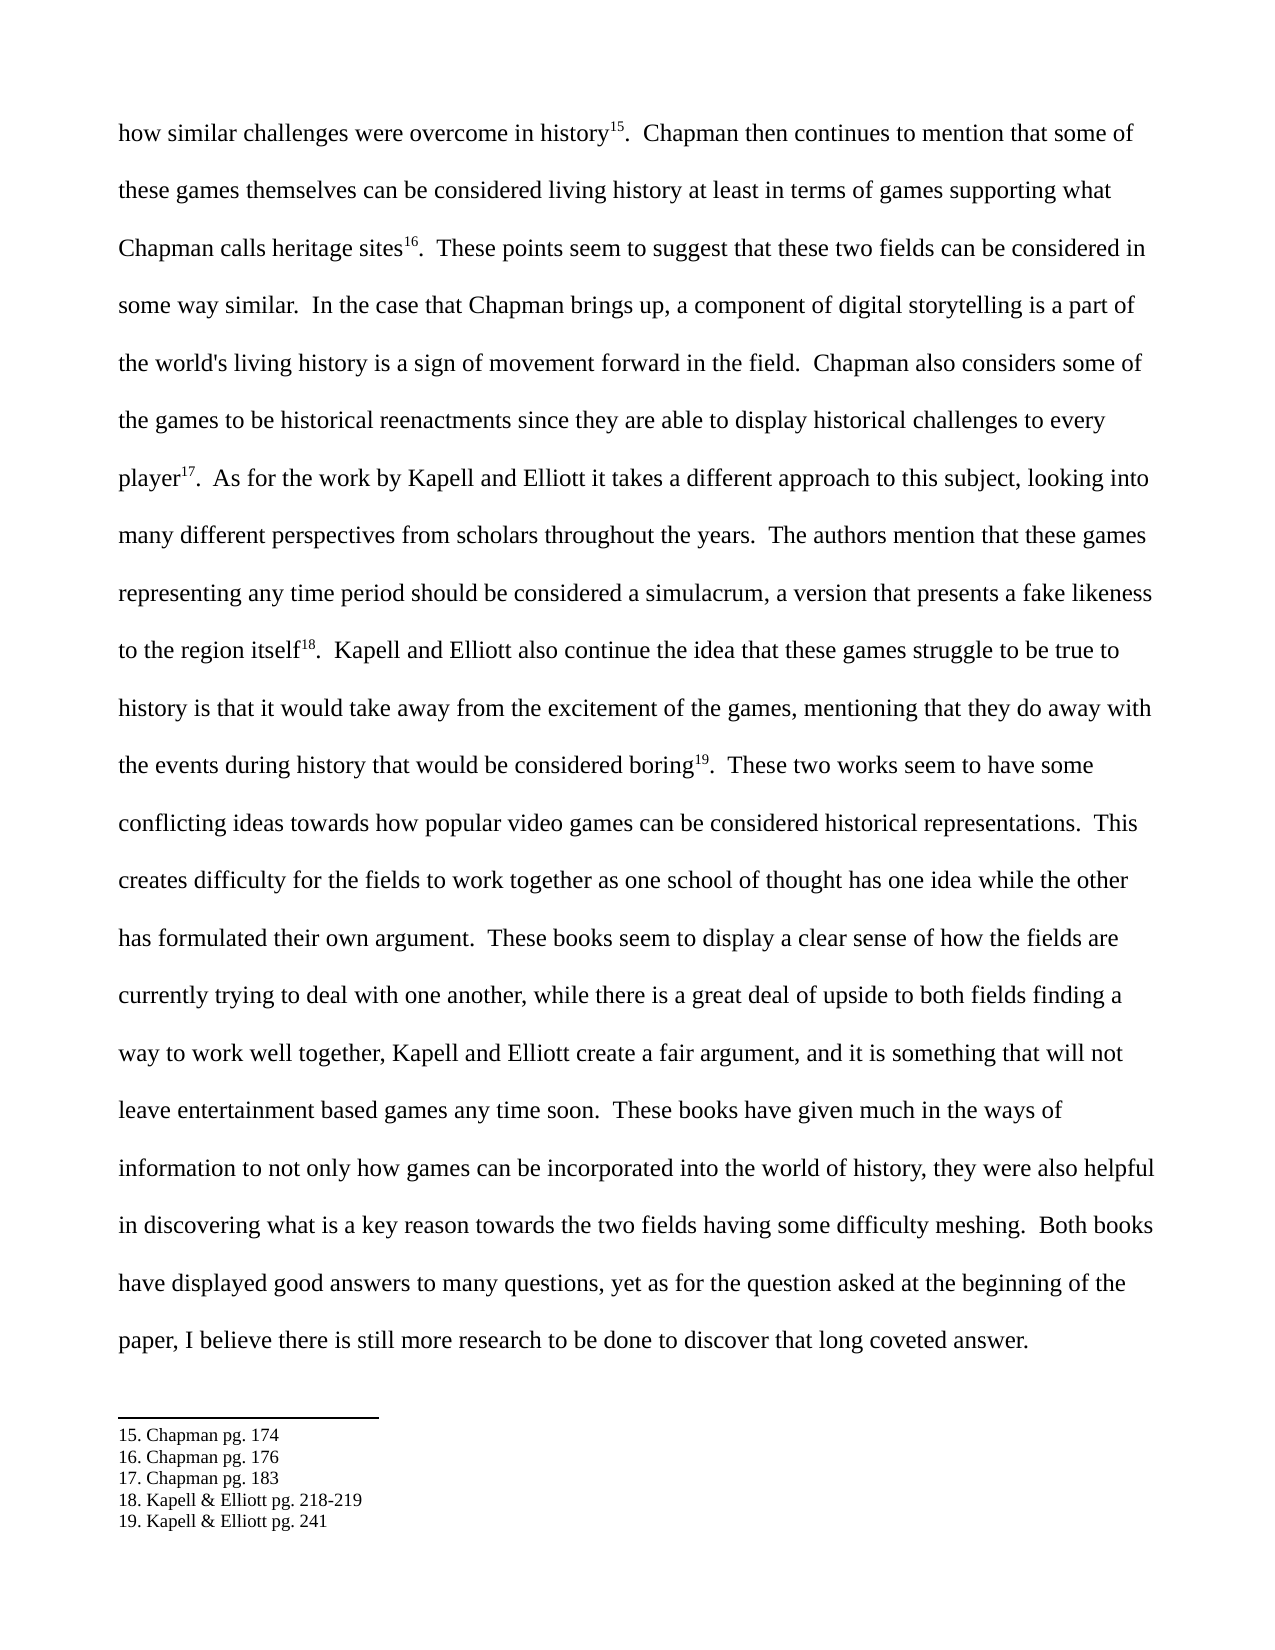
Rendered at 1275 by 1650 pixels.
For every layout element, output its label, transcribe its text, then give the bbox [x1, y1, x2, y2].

text how similar challenges were overcome in history. Chapman then continues to mention that some of these games themselves can be considered living history at least in terms of games supporting what Chapman calls heritage sites. These points seem to suggest that these two fields can be considered in some way similar. In the case that Chapman brings up, a component of digital storytelling is a part of the world's living history is a sign of movement forward in the field. Chapman also considers some of the games to be historical reenactments since they are able to display historical challenges to every player. As for the work by Kapell and Elliott it takes a different approach to this subject, looking into many different perspectives from scholars throughout the years. The authors mention that these games representing any time period should be considered a simulacrum, a version that presents a fake likeness to the region itself. Kapell and Elliott also continue the idea that these games struggle to be true to history is that it would take away from the excitement of the games, mentioning that they do away with the events during history that would be considered boring. These two works seem to have some conflicting ideas towards how popular video games can be considered historical representations. This creates difficulty for the fields to work together as one school of thought has one idea while the other has formulated their own argument. These books seem to display a clear sense of how the fields are currently trying to deal with one another, while there is a great deal of upside to both fields finding a way to work well together, Kapell and Elliott create a fair argument, and it is something that will not leave entertainment based games any time soon. These books have given much in the ways of information to not only how games can be incorporated into the world of history, they were also helpful in discovering what is a key reason towards the two fields having some difficulty meshing. Both books have displayed good answers to many questions, yet as for the question asked at the beginning of the paper, I believe there is still more research to be done to discover that long coveted answer. [118, 118, 1157, 1354]
text . Chapman pg. 174 [118, 1424, 1157, 1446]
text . Kapell & Elliott pg. 241 [118, 1510, 1157, 1532]
text . Kapell & Elliott pg. 218-219 [118, 1489, 1157, 1510]
text . Chapman pg. 176 [118, 1446, 1157, 1467]
text . Chapman pg. 183 [118, 1467, 1157, 1489]
